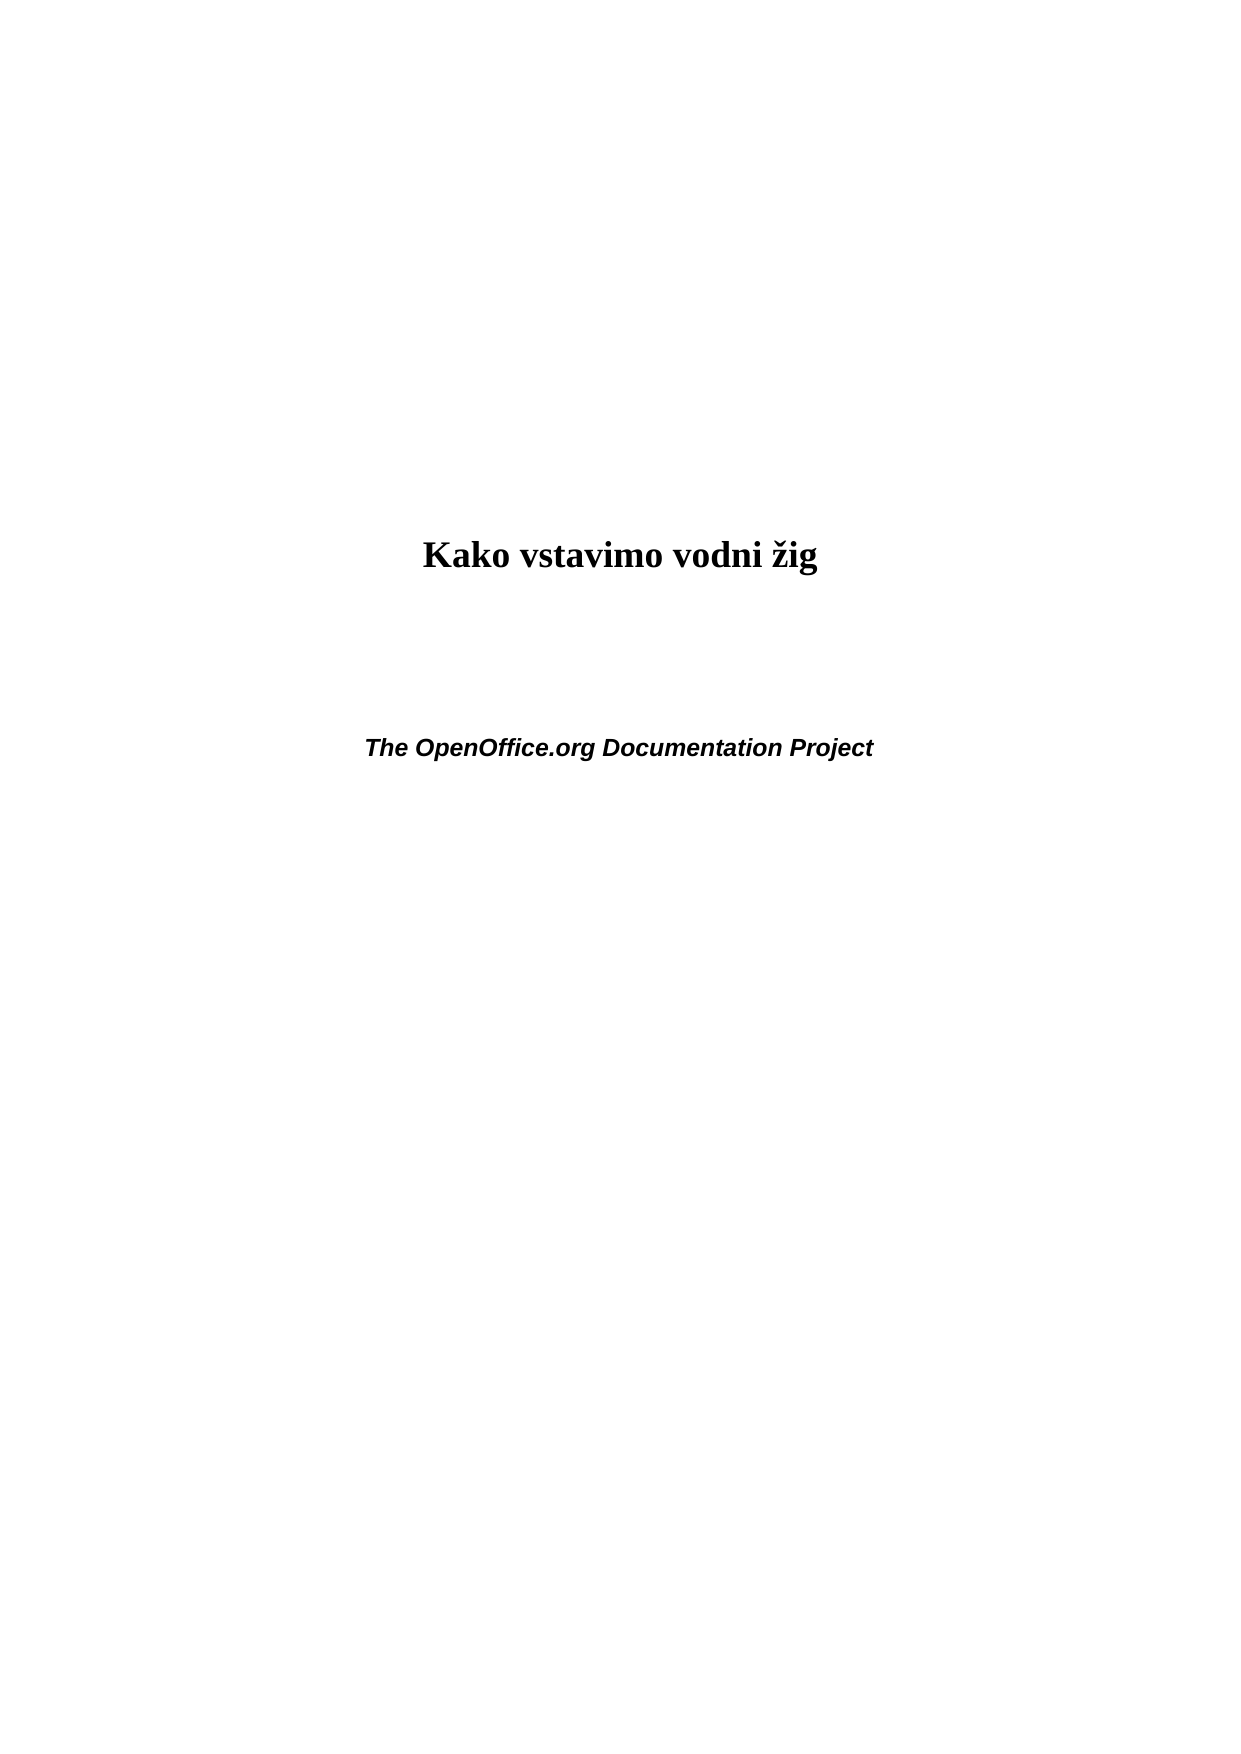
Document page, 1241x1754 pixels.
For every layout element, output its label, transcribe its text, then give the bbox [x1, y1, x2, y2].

text Kako vstavimo vodni žig [118, 534, 1122, 575]
subtitle The OpenOffice.org Documentation Project [118, 733, 1122, 761]
